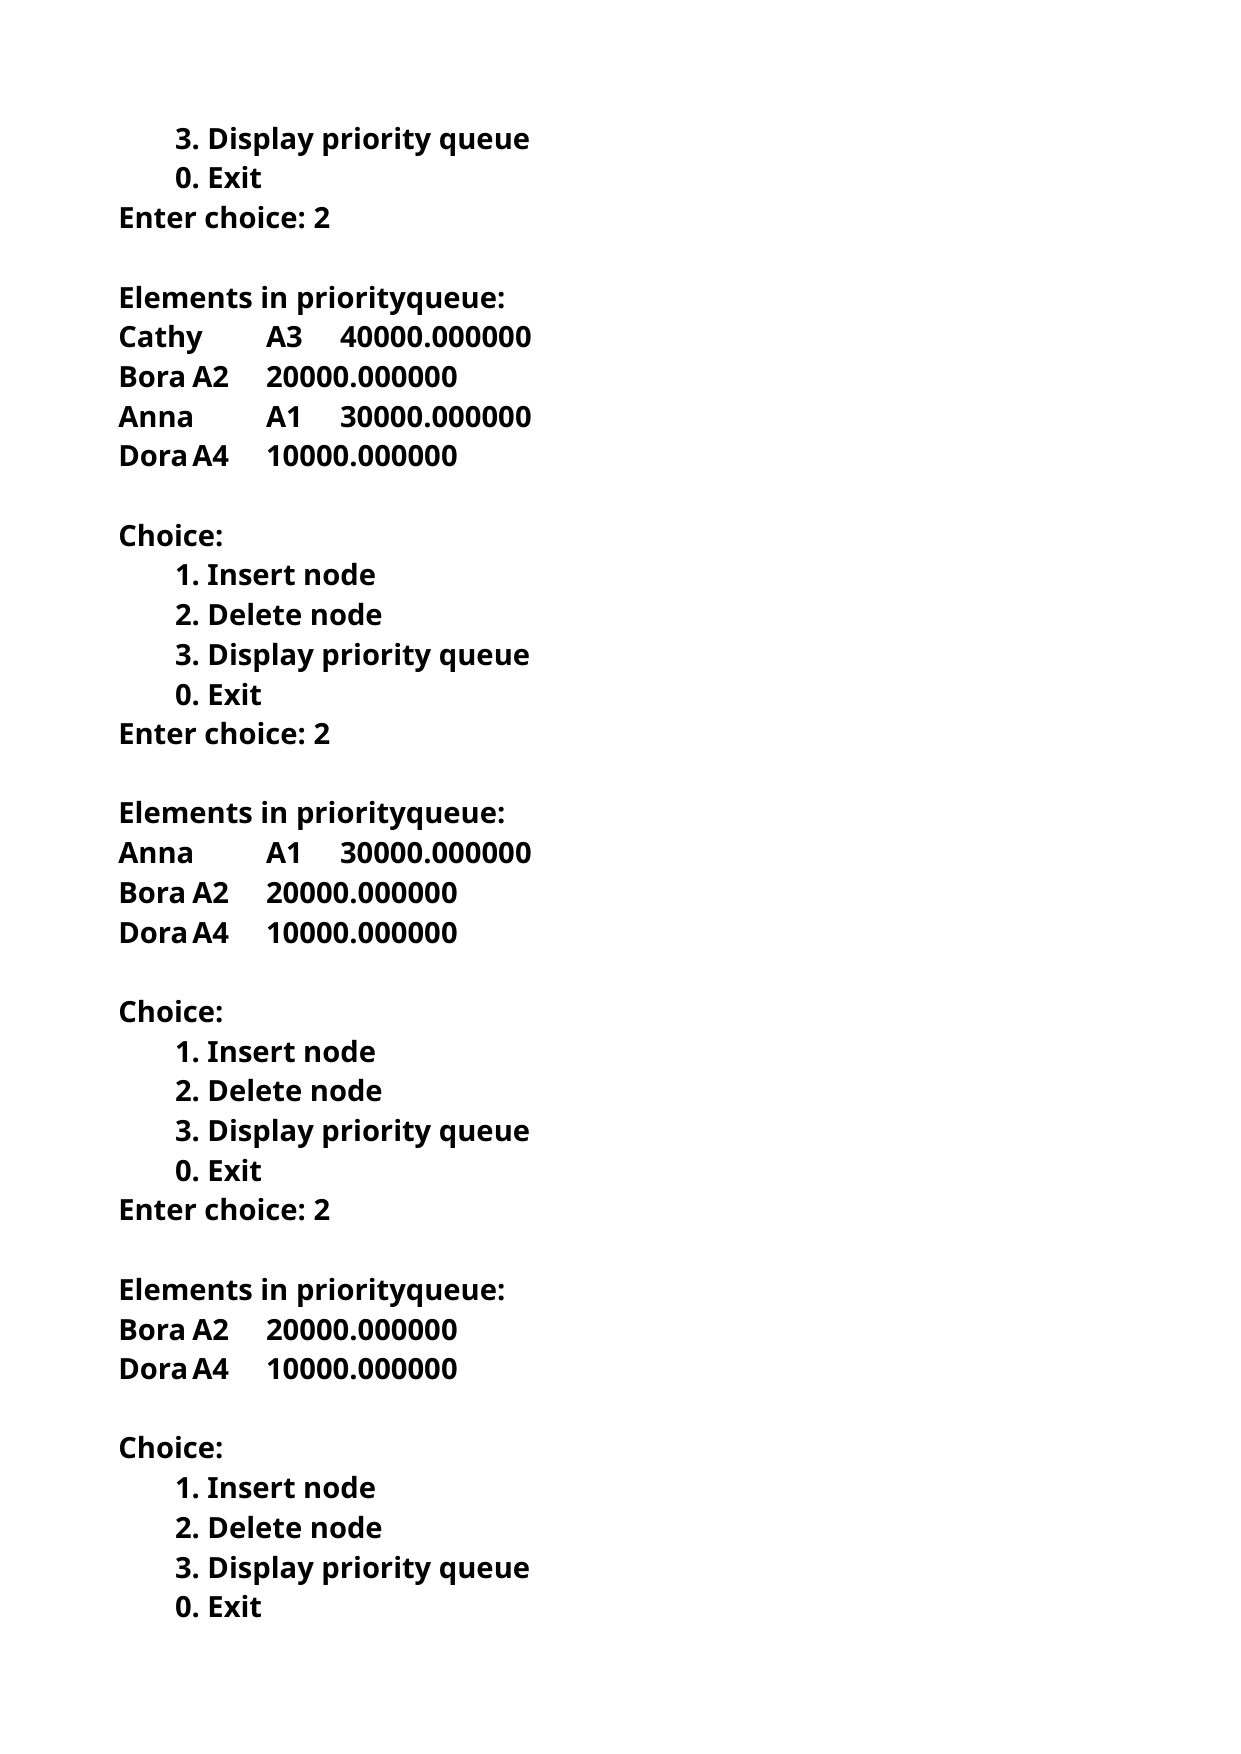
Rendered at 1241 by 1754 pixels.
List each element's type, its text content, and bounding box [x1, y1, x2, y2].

text 1. Insert node [118, 1467, 1122, 1507]
text 0. Exit [118, 1150, 1122, 1190]
text Enter choice: 2 [118, 197, 1122, 237]
text 1. Insert node [118, 1031, 1122, 1071]
text 3. Display priority queue [118, 118, 1122, 158]
text Elements in priorityqueue: [118, 277, 1122, 317]
text Bora A2 20000.000000 [118, 356, 1122, 396]
text Elements in priorityqueue: [118, 1269, 1122, 1309]
text Enter choice: 2 [118, 713, 1122, 753]
text Elements in priorityqueue: [118, 793, 1122, 832]
text 0. Exit [118, 1587, 1122, 1626]
text Dora A4 10000.000000 [118, 436, 1122, 475]
text Anna A1 30000.000000 [118, 832, 1122, 872]
text 2. Delete node [118, 594, 1122, 634]
text Choice: [118, 1428, 1122, 1467]
text 3. Display priority queue [118, 1110, 1122, 1150]
text Dora A4 10000.000000 [118, 1348, 1122, 1388]
text 3. Display priority queue [118, 1547, 1122, 1587]
text 2. Delete node [118, 1071, 1122, 1110]
text Bora A2 20000.000000 [118, 1309, 1122, 1348]
text Bora A2 20000.000000 [118, 872, 1122, 912]
text Anna A1 30000.000000 [118, 396, 1122, 436]
text 1. Insert node [118, 555, 1122, 594]
text 0. Exit [118, 674, 1122, 713]
text Cathy A3 40000.000000 [118, 317, 1122, 356]
text Dora A4 10000.000000 [118, 912, 1122, 952]
text Enter choice: 2 [118, 1190, 1122, 1229]
text 3. Display priority queue [118, 634, 1122, 674]
text 0. Exit [118, 158, 1122, 197]
text 2. Delete node [118, 1507, 1122, 1547]
text Choice: [118, 515, 1122, 555]
text Choice: [118, 991, 1122, 1031]
